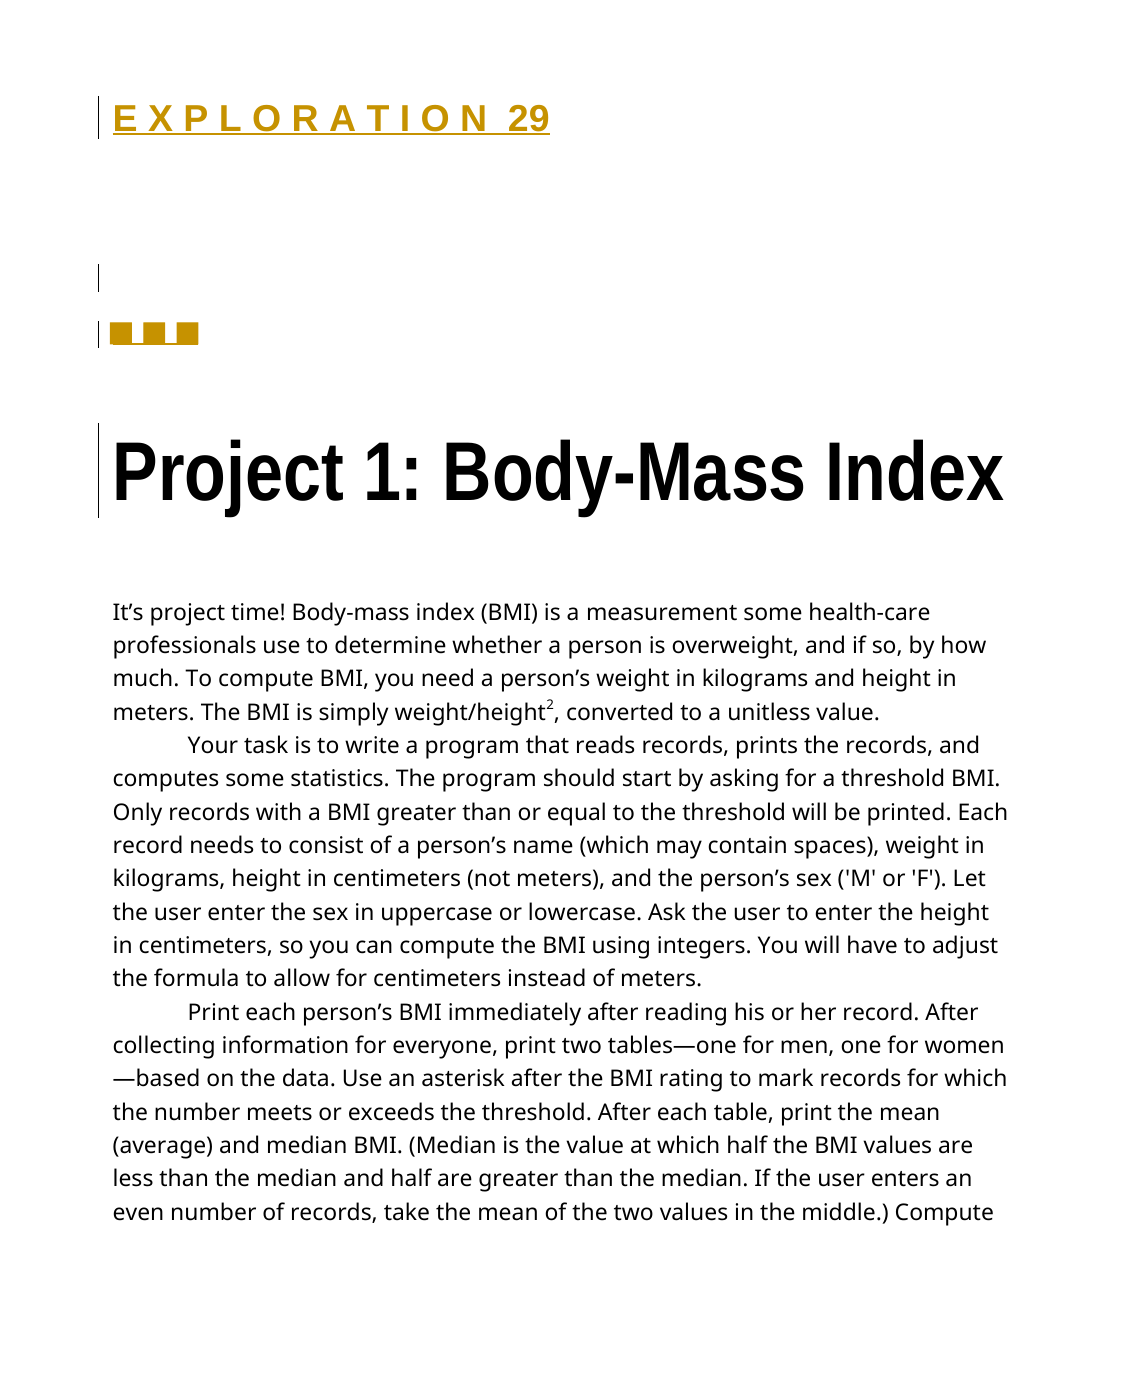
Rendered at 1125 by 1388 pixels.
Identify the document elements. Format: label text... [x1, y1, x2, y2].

title  [112, 321, 1012, 348]
title Project 1: Body-Mass Index [112, 423, 1012, 518]
text E X P L O R A T I O N 29 [112, 96, 1012, 139]
text It’s project time! Body-mass index (BMI) is a measurement some health-care professionals use to determine whether a person is overweight, and if so, by how much. To compute BMI, you need a person’s weight in kilograms and height in meters. The BMI is simply weight/height2, converted to a unitless value. [112, 593, 1012, 727]
text Print each person’s BMI immediately after reading his or her record. After collecting information for everyone, print two tables—one for men, one for women—based on the data. Use an asterisk after the BMI rating to mark records for which the number meets or exceeds the threshold. After each table, print the mean (average) and median BMI. (Median is the value at which half the BMI values are less than the median and half are greater than the median. If the user enters an even number of records, take the mean of the two values in the middle.) Compute [112, 993, 1012, 1227]
text Your task is to write a program that reads records, prints the records, and computes some statistics. The program should start by asking for a threshold BMI. Only records with a BMI greater than or equal to the threshold will be printed. Each record needs to consist of a person’s name (which may contain spaces), weight in kilograms, height in centimeters (not meters), and the person’s sex ('M' or 'F'). Let the user enter the sex in uppercase or lowercase. Ask the user to enter the height in centimeters, so you can compute the BMI using integers. You will have to adjust the formula to allow for centimeters instead of meters. [112, 727, 1012, 993]
